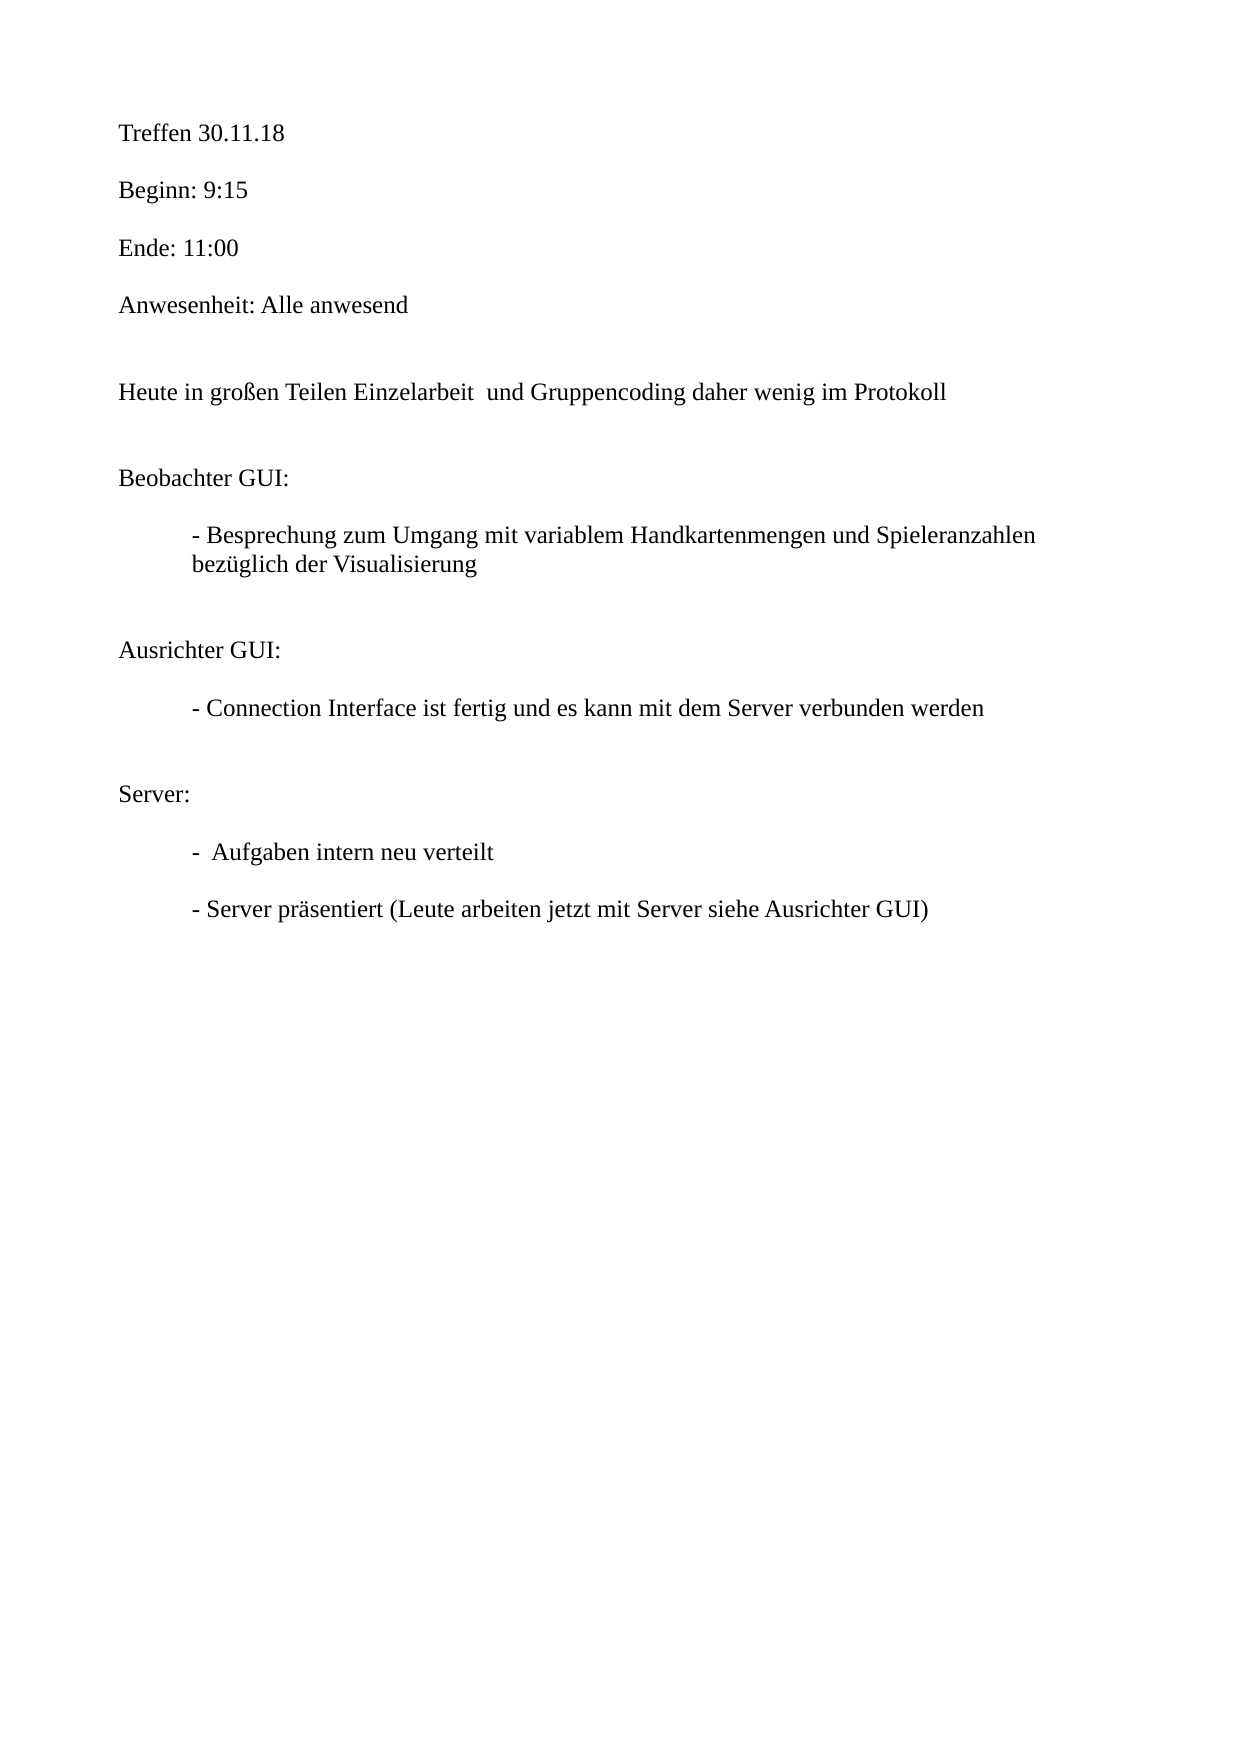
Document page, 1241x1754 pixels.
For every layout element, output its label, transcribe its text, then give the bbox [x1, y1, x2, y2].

text - Besprechung zum Umgang mit variablem Handkartenmengen und Spieleranzahlen bezüglich der Visualisierung [118, 521, 1122, 578]
text Beobachter GUI: [118, 463, 1122, 492]
text Ende: 11:00 [118, 233, 1122, 262]
text - Connection Interface ist fertig und es kann mit dem Server verbunden werden [118, 693, 1122, 722]
text Anwesenheit: Alle anwesend [118, 291, 1122, 319]
text Beginn: 9:15 [118, 176, 1122, 204]
text Ausrichter GUI: [118, 636, 1122, 664]
text Heute in großen Teilen Einzelarbeit und Gruppencoding daher wenig im Protokoll [118, 377, 1122, 406]
text Treffen 30.11.18 [118, 118, 1122, 147]
text Server: [118, 779, 1122, 808]
text - Server präsentiert (Leute arbeiten jetzt mit Server siehe Ausrichter GUI) [118, 894, 1122, 923]
text - Aufgaben intern neu verteilt [118, 837, 1122, 866]
